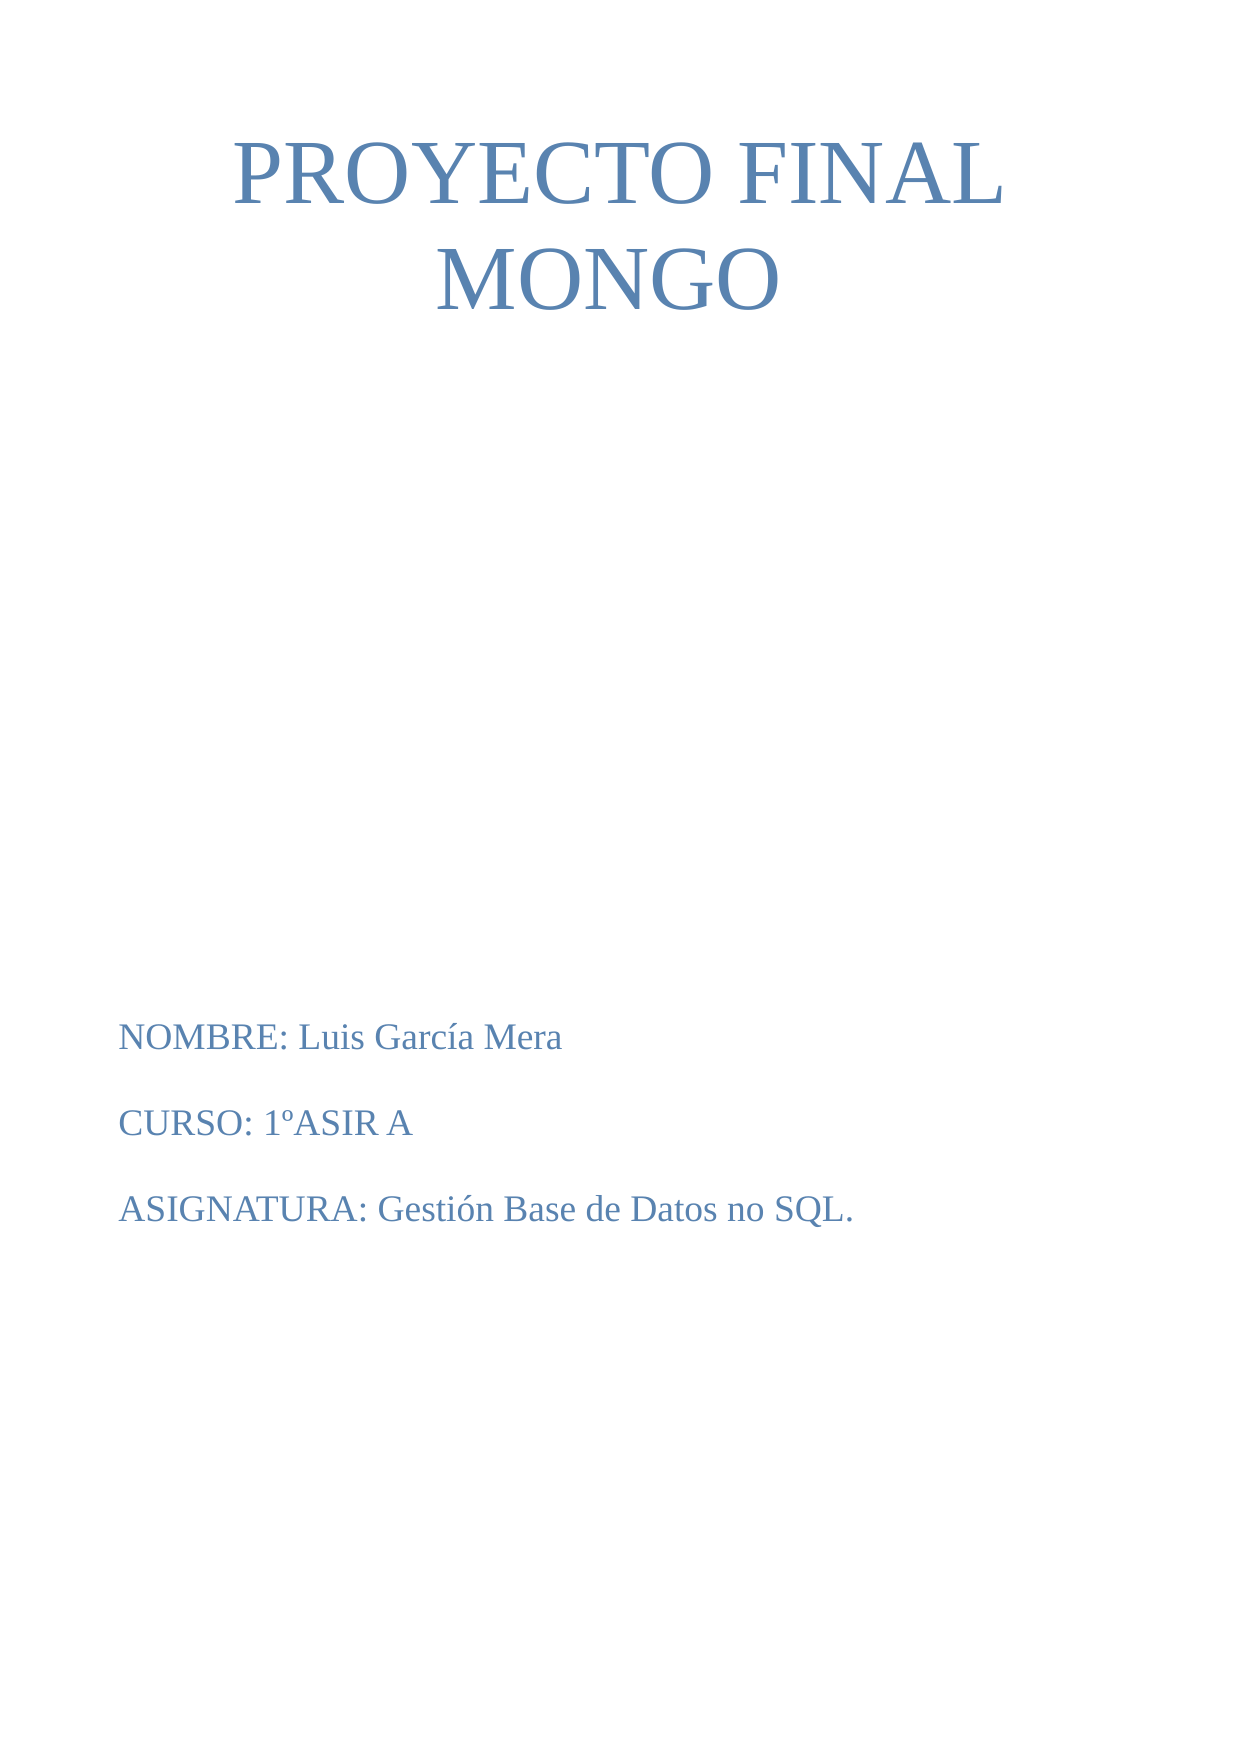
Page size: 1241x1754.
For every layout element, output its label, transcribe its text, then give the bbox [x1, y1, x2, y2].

text PROYECTO FINAL MONGO [118, 118, 1122, 329]
text ASIGNATURA: Gestión Base de Datos no SQL. [118, 1187, 1122, 1230]
text NOMBRE: Luis García Mera [118, 1014, 1122, 1057]
text CURSO: 1ºASIR A [118, 1100, 1122, 1143]
